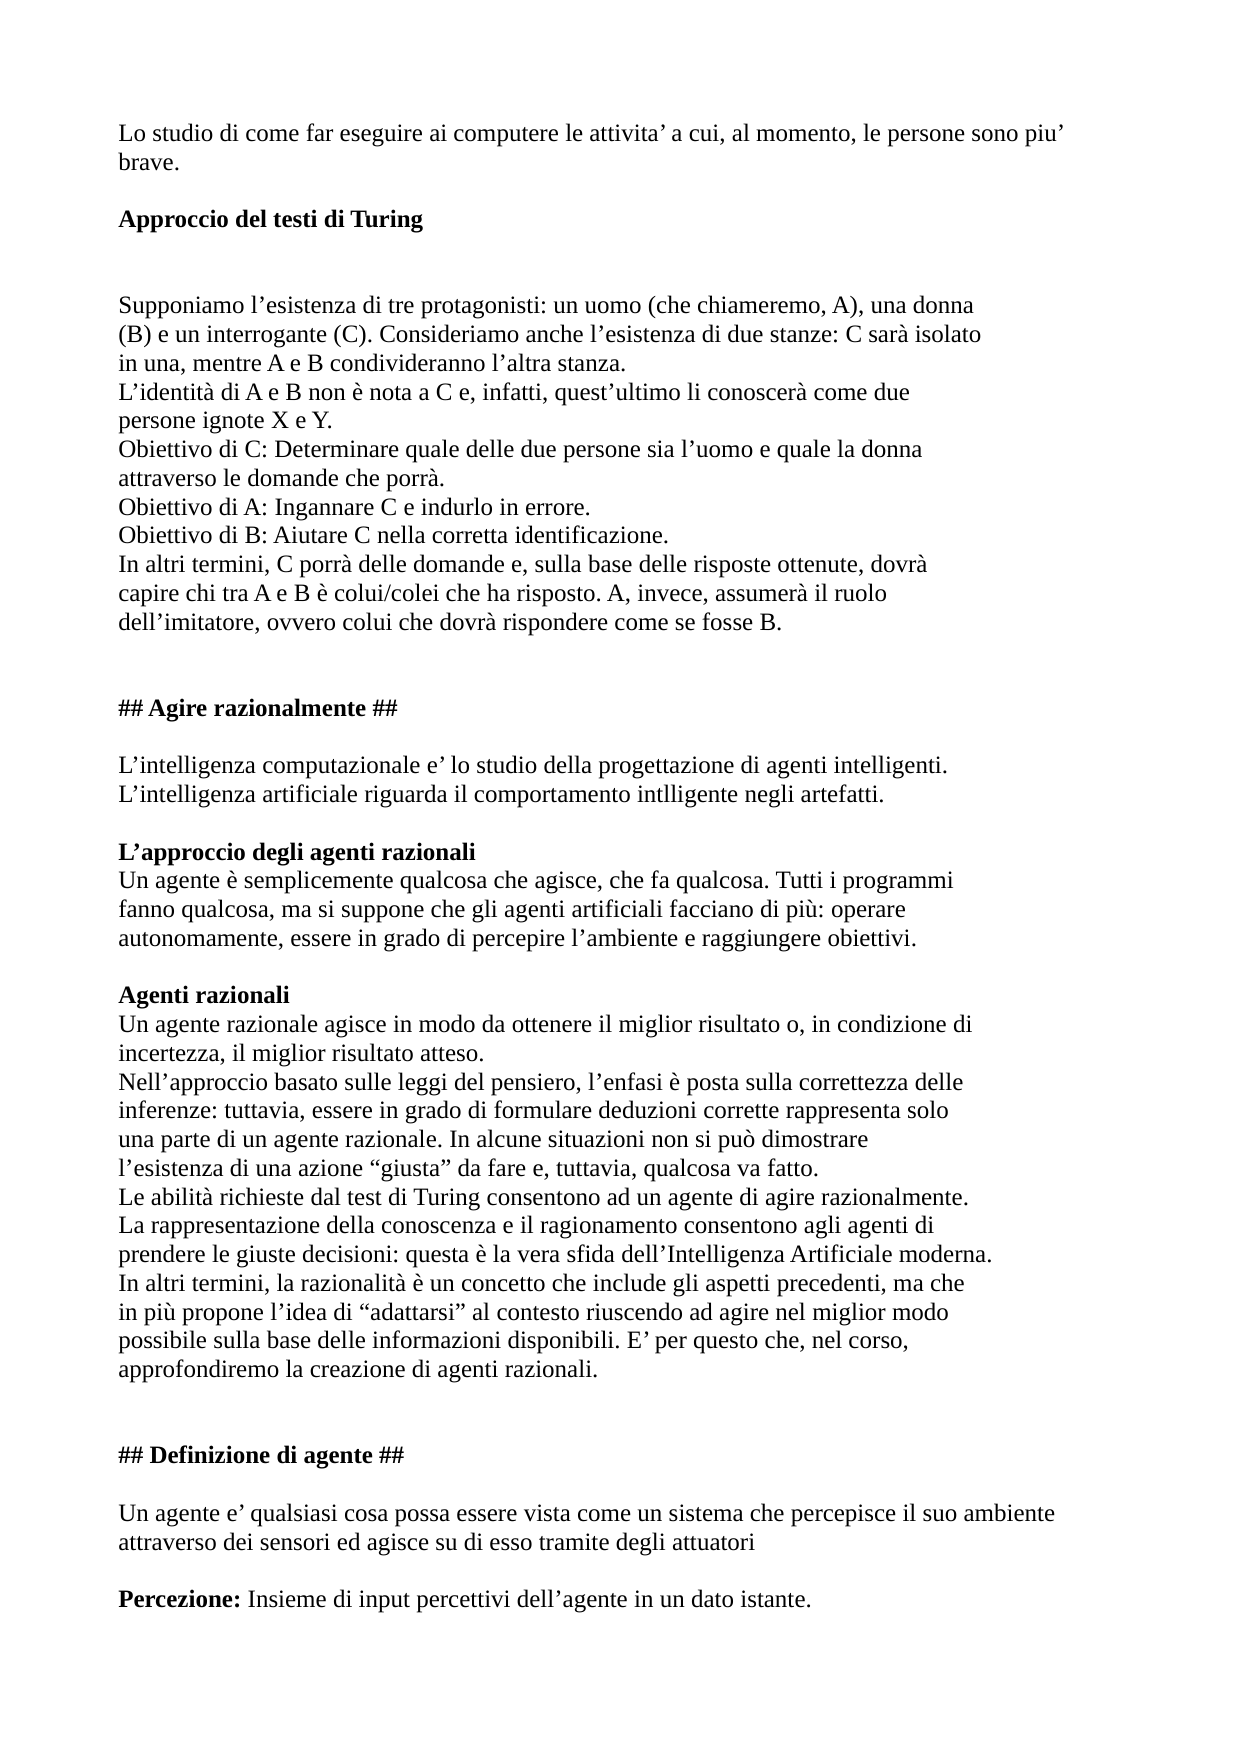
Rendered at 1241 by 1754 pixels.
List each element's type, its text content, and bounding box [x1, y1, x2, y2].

text approfondiremo la creazione di agenti razionali. [118, 1354, 1122, 1383]
text Lo studio di come far eseguire ai computere le attivita’ a cui, al momento, le persone sono piu’ brave. [118, 118, 1122, 176]
text possibile sulla base delle informazioni disponibili. E’ per questo che, nel corso, [118, 1326, 1122, 1354]
text autonomamente, essere in grado di percepire l’ambiente e raggiungere obiettivi. [118, 923, 1122, 952]
text persone ignote X e Y. [118, 406, 1122, 434]
text Agenti razionali [118, 981, 1122, 1009]
text dell’imitatore, ovvero colui che dovrà rispondere come se fosse B. [118, 607, 1122, 636]
text in una, mentre A e B condivideranno l’altra stanza. [118, 348, 1122, 377]
text L’approccio degli agenti razionali [118, 837, 1122, 866]
text Obiettivo di B: Aiutare C nella corretta identificazione. [118, 521, 1122, 549]
text Un agente razionale agisce in modo da ottenere il miglior risultato o, in condizione di [118, 1009, 1122, 1038]
text capire chi tra A e B è colui/colei che ha risposto. A, invece, assumerà il ruolo [118, 578, 1122, 607]
text l’esistenza di una azione “giusta” da fare e, tuttavia, qualcosa va fatto. [118, 1153, 1122, 1182]
text L’identità di A e B non è nota a C e, infatti, quest’ultimo li conoscerà come due [118, 377, 1122, 406]
text ## Agire razionalmente ## [118, 693, 1122, 722]
text prendere le giuste decisioni: questa è la vera sfida dell’Intelligenza Artificiale moderna. [118, 1239, 1122, 1268]
text L’intelligenza computazionale e’ lo studio della progettazione di agenti intelligenti. [118, 751, 1122, 779]
text Le abilità richieste dal test di Turing consentono ad un agente di agire razionalmente. [118, 1182, 1122, 1211]
text Nell’approccio basato sulle leggi del pensiero, l’enfasi è posta sulla correttezza delle [118, 1067, 1122, 1096]
text Percezione: Insieme di input percettivi dell’agente in un dato istante. [118, 1584, 1122, 1613]
text Un agente è semplicemente qualcosa che agisce, che fa qualcosa. Tutti i programmi [118, 866, 1122, 894]
text ## Definizione di agente ## [118, 1441, 1122, 1469]
text incertezza, il miglior risultato atteso. [118, 1038, 1122, 1067]
text (B) e un interrogante (C). Consideriamo anche l’esistenza di due stanze: C sarà isolato [118, 319, 1122, 348]
text inferenze: tuttavia, essere in grado di formulare deduzioni corrette rappresenta solo [118, 1096, 1122, 1124]
text Approccio del testi di Turing [118, 204, 1122, 233]
text In altri termini, C porrà delle domande e, sulla base delle risposte ottenute, dovrà [118, 549, 1122, 578]
text in più propone l’idea di “adattarsi” al contesto riuscendo ad agire nel miglior modo [118, 1297, 1122, 1326]
text L’intelligenza artificiale riguarda il comportamento intlligente negli artefatti. [118, 779, 1122, 808]
text attraverso le domande che porrà. [118, 463, 1122, 492]
text La rappresentazione della conoscenza e il ragionamento consentono agli agenti di [118, 1211, 1122, 1239]
text Supponiamo l’esistenza di tre protagonisti: un uomo (che chiameremo, A), una donna [118, 291, 1122, 319]
text fanno qualcosa, ma si suppone che gli agenti artificiali facciano di più: operare [118, 894, 1122, 923]
text In altri termini, la razionalità è un concetto che include gli aspetti precedenti, ma che [118, 1268, 1122, 1297]
text Obiettivo di C: Determinare quale delle due persone sia l’uomo e quale la donna [118, 434, 1122, 463]
text Un agente e’ qualsiasi cosa possa essere vista come un sistema che percepisce il suo ambiente attraverso dei sensori ed agisce su di esso tramite degli attuatori [118, 1498, 1122, 1556]
text Obiettivo di A: Ingannare C e indurlo in errore. [118, 492, 1122, 521]
text una parte di un agente razionale. In alcune situazioni non si può dimostrare [118, 1124, 1122, 1153]
